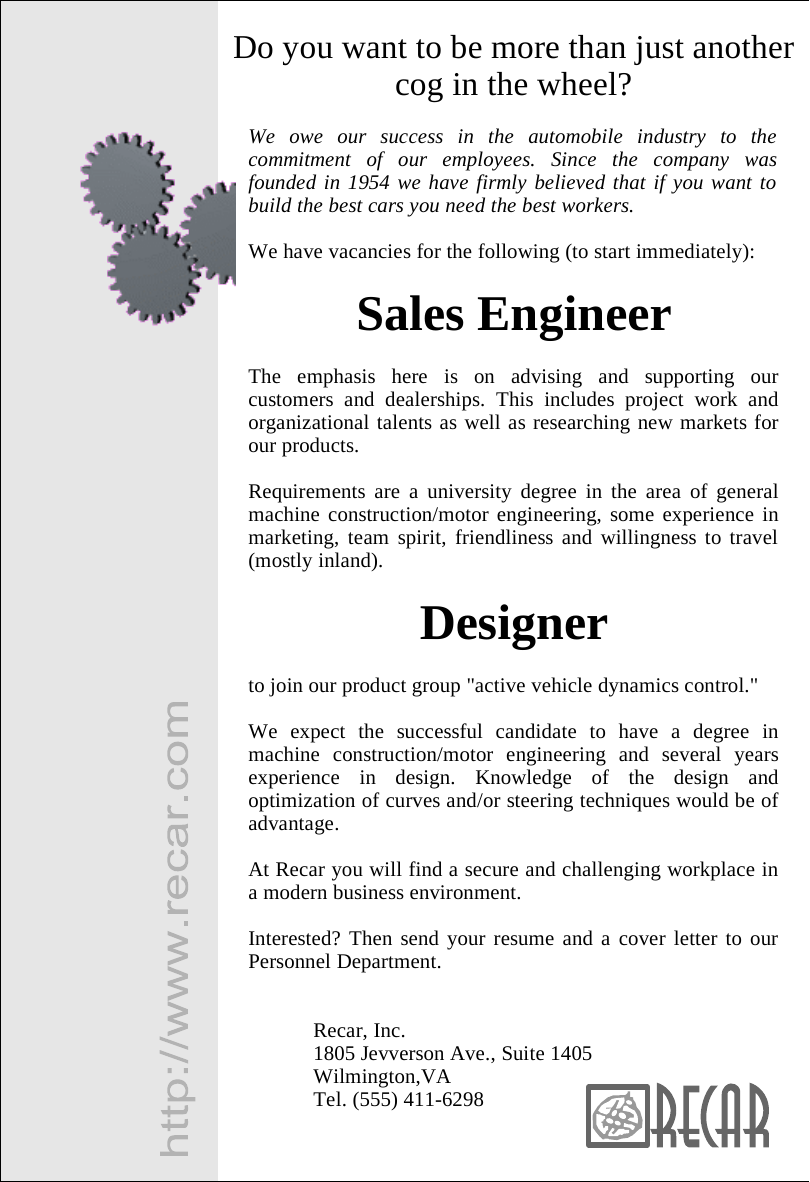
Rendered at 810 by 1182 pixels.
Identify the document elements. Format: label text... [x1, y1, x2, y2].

picture [70, 109, 236, 374]
text to join our product group "active vehicle dynamics control." [218, 673, 779, 697]
text We owe our success in the automobile industry to the commitment of our employees. Since the company was founded in 1954 we have firmly believed that if you want to build the best cars you need the best workers. [236, 125, 779, 217]
text Tel. (555) 411-6298 [218, 1088, 586, 1111]
text We expect the successful candidate to have a degree in machine construction/motor engineering and several years experience in design. Knowledge of the design and optimization of curves and/or steering techniques would be of advantage. [218, 719, 779, 835]
text Sales Engineer [236, 286, 779, 342]
text The emphasis here is on advising and supporting our customers and dealerships. This includes project work and organizational talents as well as researching new markets for our products. [218, 365, 779, 457]
text Do you want to be more than just another cog in the wheel? [218, 28, 809, 102]
text We have vacancies for the following (to start immediately): [236, 240, 779, 263]
text Requirements are a university degree in the area of general machine construction/motor engineering, some experience in marketing, team spirit, friendliness and willingness to travel (mostly inland). [218, 480, 779, 572]
text 1805 Jevverson Ave., Suite 1405 [218, 1042, 779, 1065]
text Interested? Then send your resume and a cover letter to our Personnel Department. [218, 927, 779, 973]
text Designer [218, 595, 779, 651]
text At Recar you will find a secure and challenging workplace in a modern business environment. [218, 858, 779, 904]
text Recar, Inc. [218, 1019, 779, 1042]
text [761, 1088, 779, 1111]
text Wilmington,VA [218, 1065, 779, 1088]
text [689, 1088, 708, 1111]
